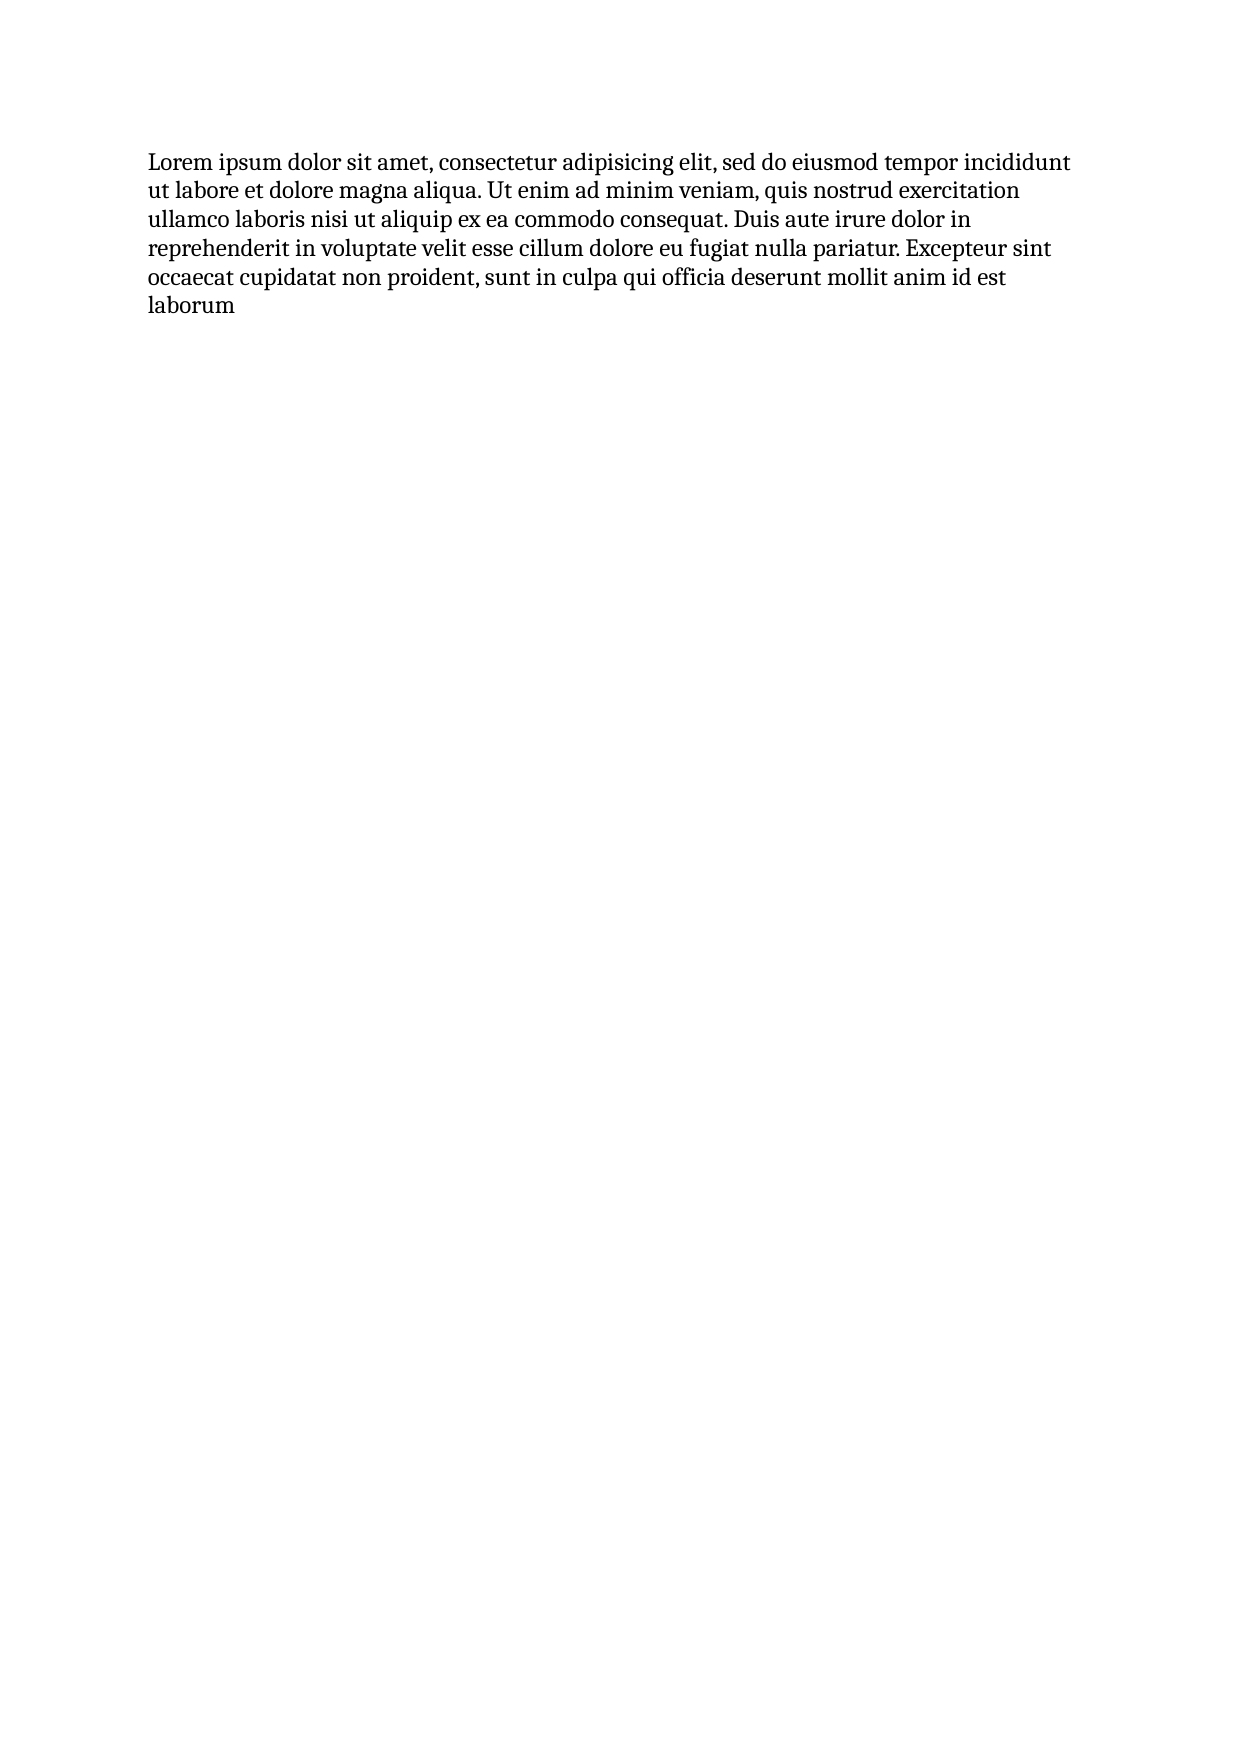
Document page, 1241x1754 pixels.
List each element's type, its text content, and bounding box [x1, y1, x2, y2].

text Lorem ipsum dolor sit amet, consectetur adipisicing elit, sed do eiusmod tempor incididunt ut labore et dolore magna aliqua. Ut enim ad minim veniam, quis nostrud exercitation ullamco laboris nisi ut aliquip ex ea commodo consequat. Duis aute irure dolor in reprehenderit in voluptate velit esse cillum dolore eu fugiat nulla pariatur. Excepteur sint occaecat cupidatat non proident, sunt in culpa qui officia deserunt mollit anim id est laborum [148, 148, 1093, 320]
